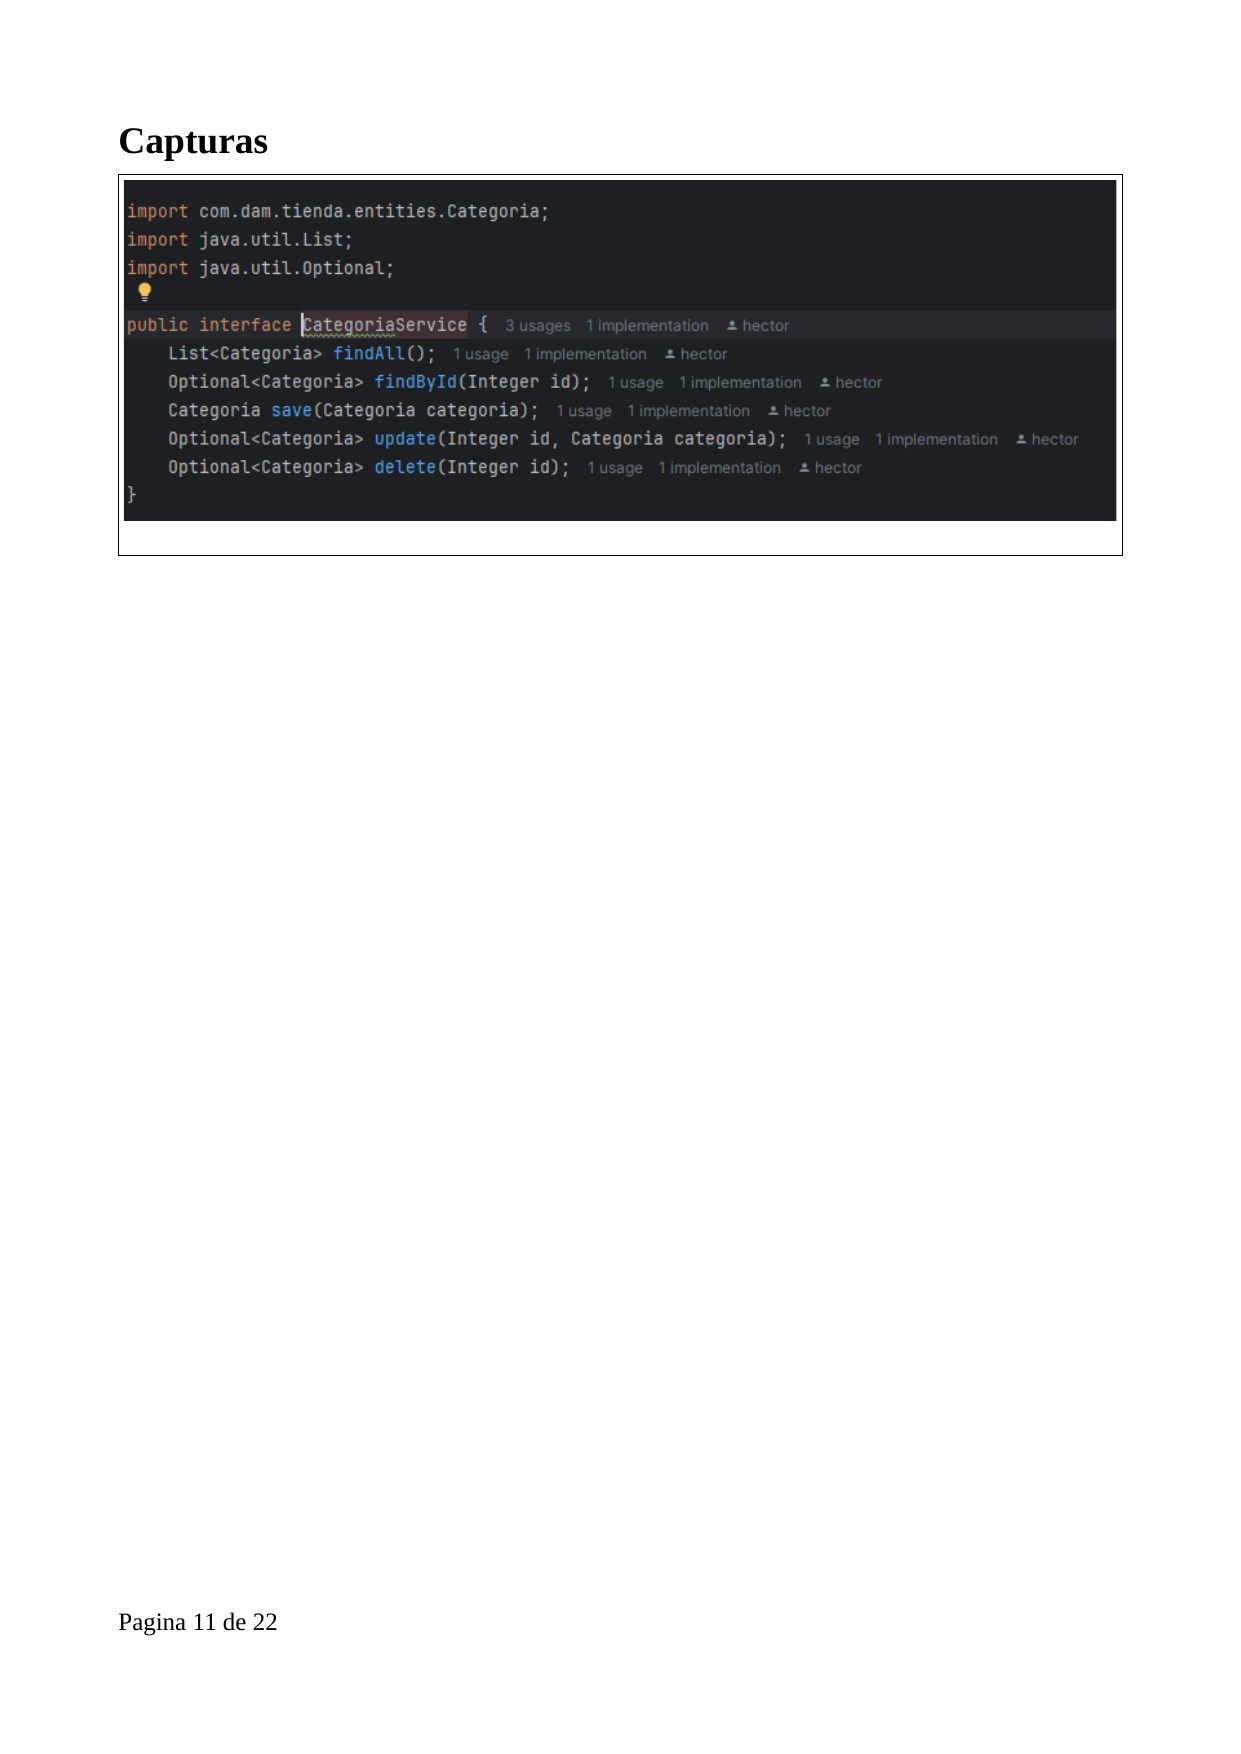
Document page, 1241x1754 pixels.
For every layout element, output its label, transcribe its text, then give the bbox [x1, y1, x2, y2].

picture [123, 180, 1117, 521]
table_header [119, 175, 1122, 555]
subtitle Capturas [118, 118, 1122, 161]
